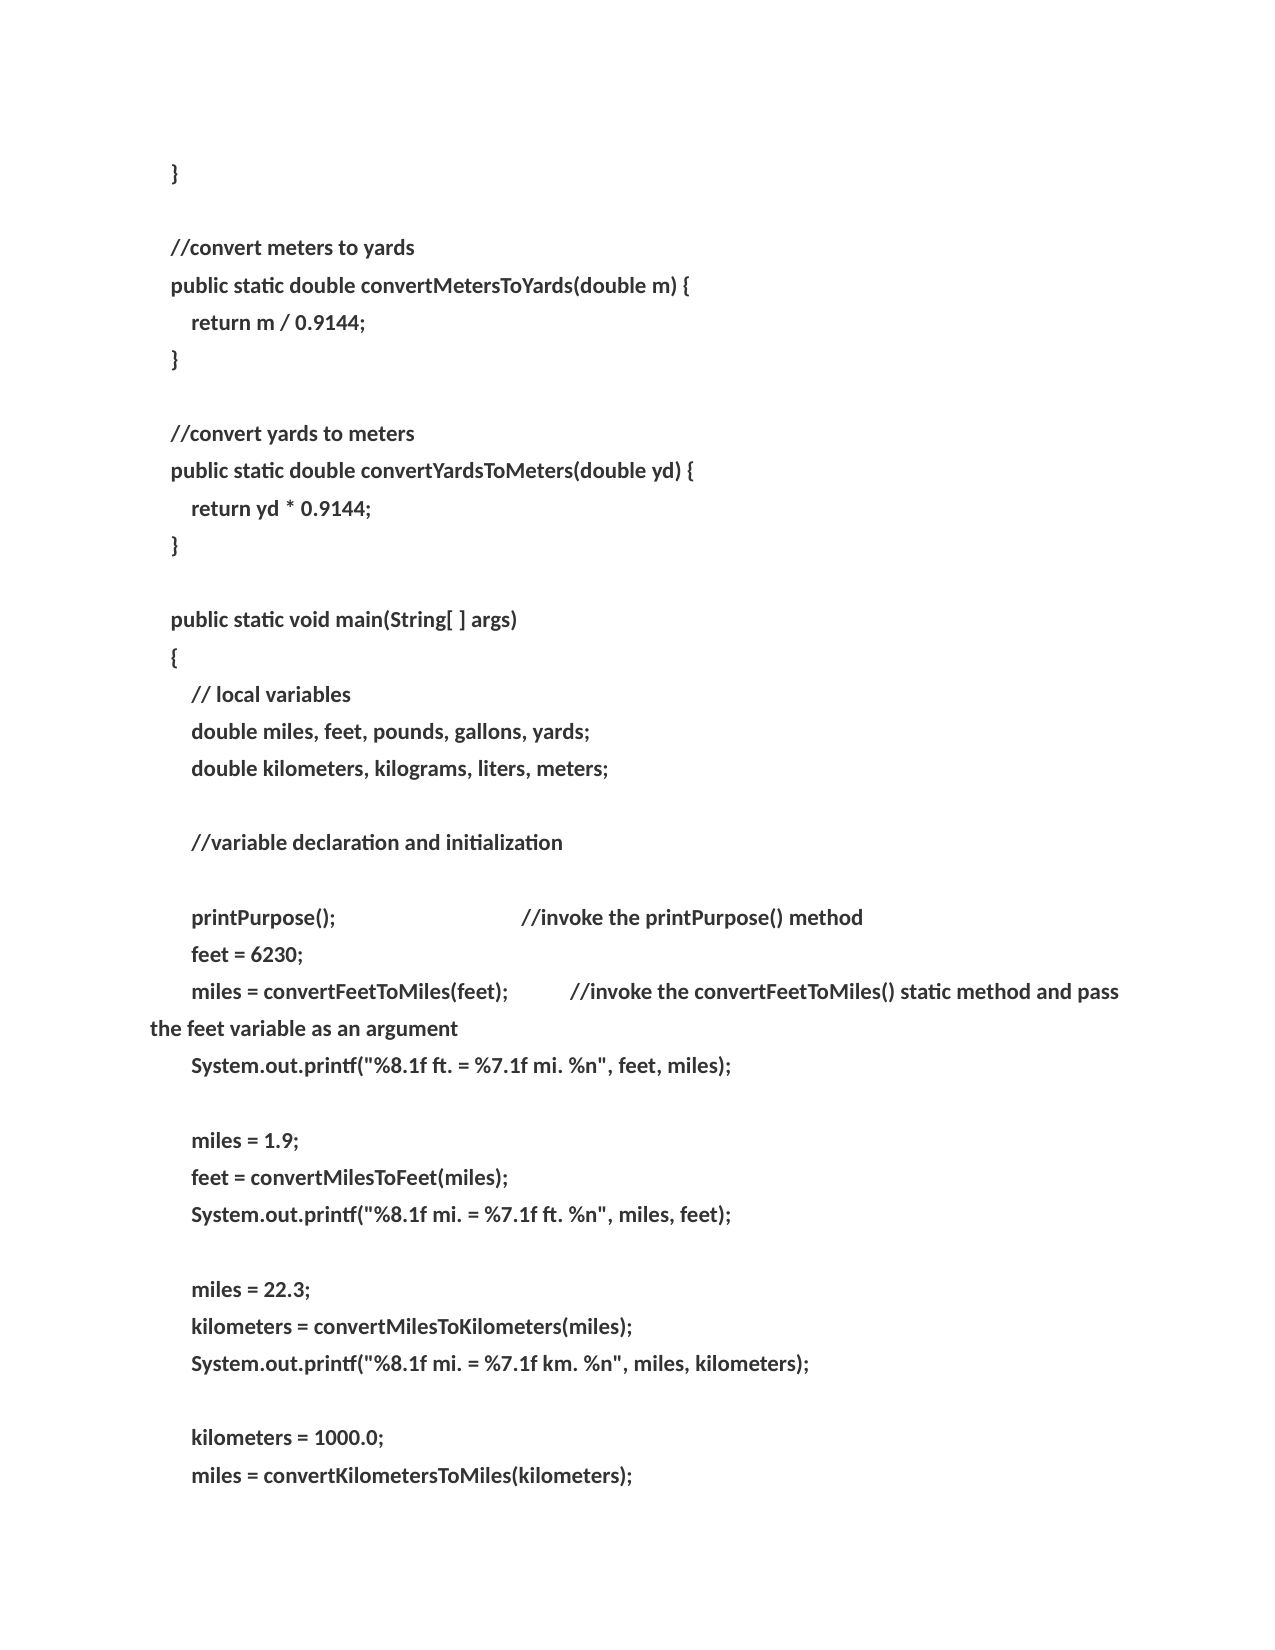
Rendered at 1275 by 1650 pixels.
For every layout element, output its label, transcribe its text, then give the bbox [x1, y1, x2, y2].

text printPurpose(); //invoke the printPurpose() method [150, 894, 1125, 931]
text kilometers = 1000.0; [150, 1414, 1125, 1452]
text return yd * 0.9144; [150, 485, 1125, 522]
text } [150, 522, 1125, 559]
text public static double convertYardsToMeters(double yd) { [150, 447, 1125, 485]
text public static double convertMetersToYards(double m) { [150, 262, 1125, 299]
text //convert meters to yards [150, 224, 1125, 262]
text } [150, 150, 1125, 187]
text // local variables [150, 671, 1125, 708]
text kilometers = convertMilesToKilometers(miles); [150, 1303, 1125, 1340]
text System.out.printf("%8.1f mi. = %7.1f km. %n", miles, kilometers); [150, 1340, 1125, 1377]
text miles = 1.9; [150, 1117, 1125, 1154]
text miles = 22.3; [150, 1266, 1125, 1303]
text miles = convertFeetToMiles(feet); //invoke the convertFeetToMiles() static method and pass the feet variable as an argument [150, 968, 1125, 1042]
text public static void main(String[ ] args) [150, 596, 1125, 633]
text } [150, 336, 1125, 373]
text System.out.printf("%8.1f mi. = %7.1f ft. %n", miles, feet); [150, 1191, 1125, 1228]
text feet = 6230; [150, 931, 1125, 968]
text double kilometers, kilograms, liters, meters; [150, 745, 1125, 782]
text //variable declaration and initialization [150, 819, 1125, 857]
text { [150, 633, 1125, 671]
text //convert yards to meters [150, 410, 1125, 447]
text return m / 0.9144; [150, 299, 1125, 336]
text System.out.printf("%8.1f ft. = %7.1f mi. %n", feet, miles); [150, 1042, 1125, 1080]
text feet = convertMilesToFeet(miles); [150, 1154, 1125, 1191]
text miles = convertKilometersToMiles(kilometers); [150, 1452, 1125, 1489]
text double miles, feet, pounds, gallons, yards; [150, 708, 1125, 745]
